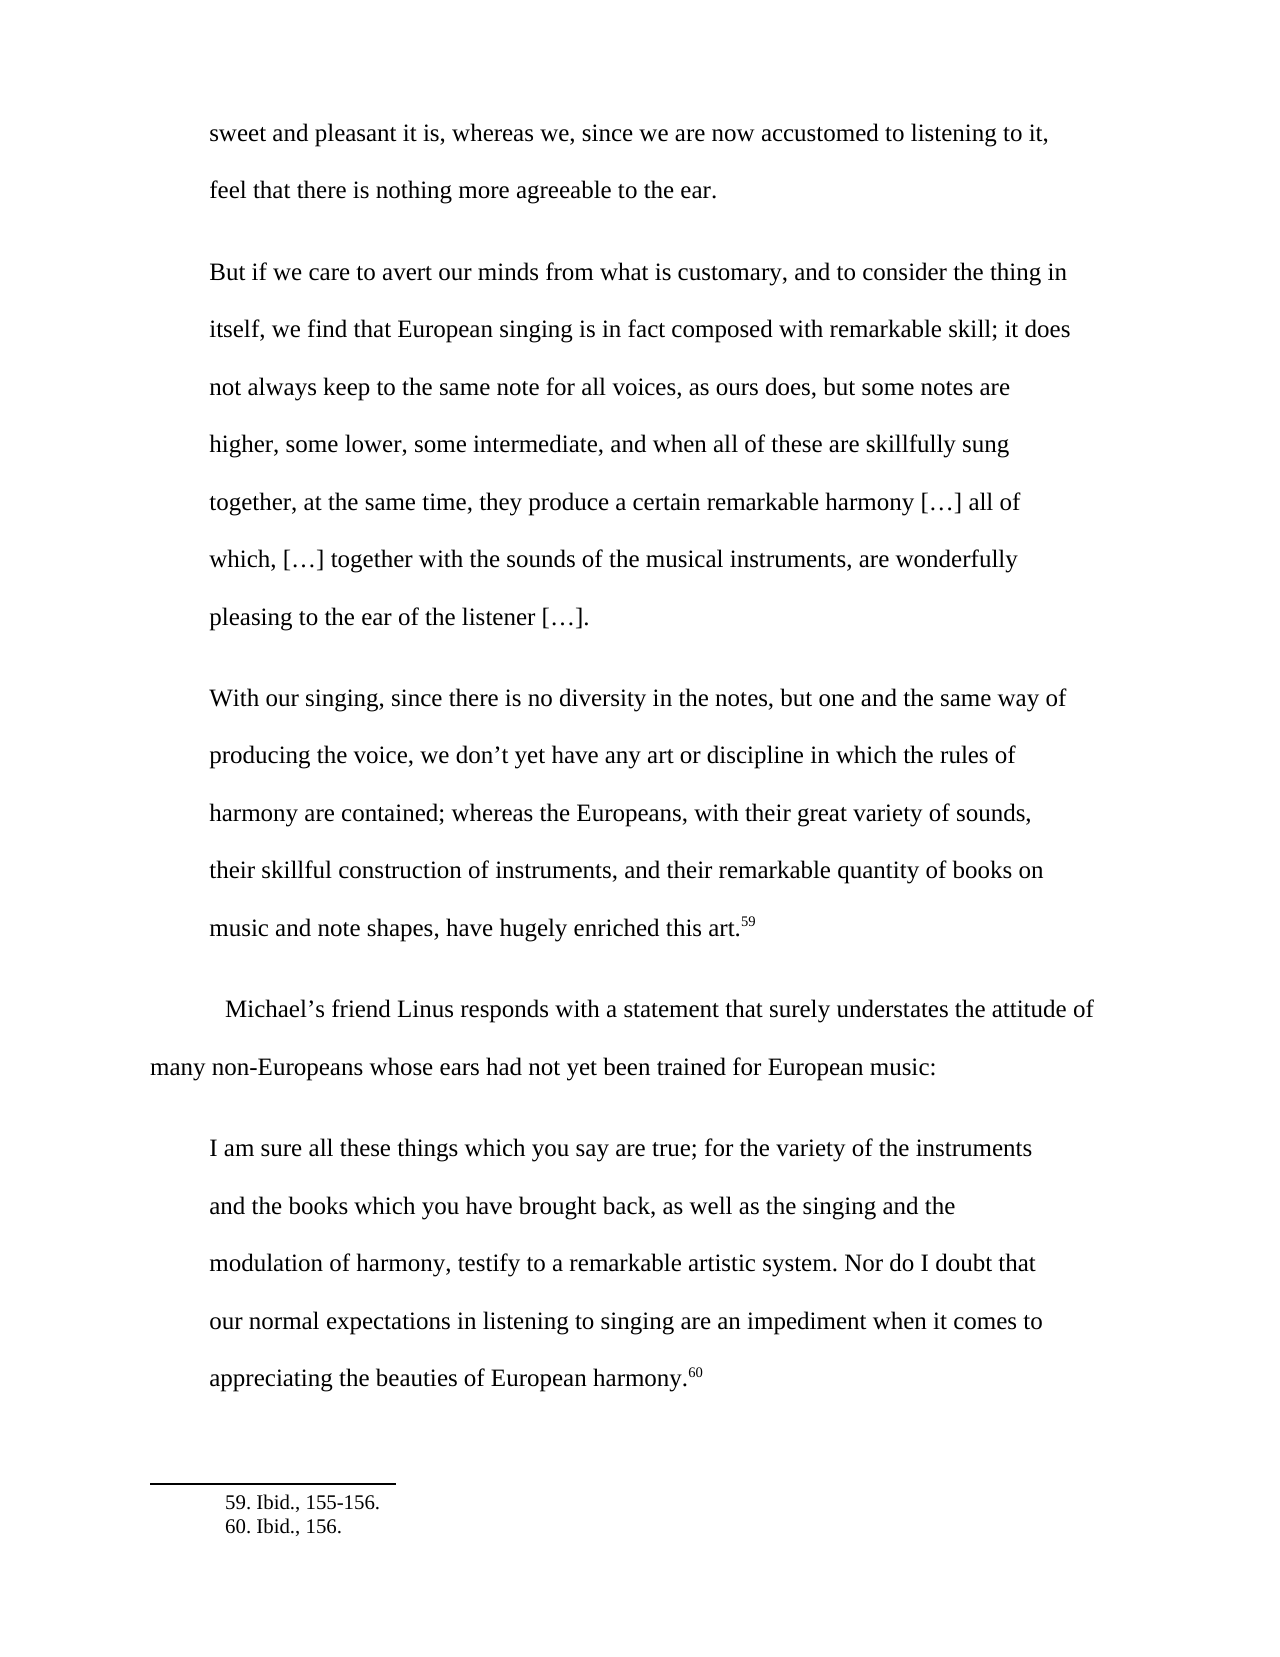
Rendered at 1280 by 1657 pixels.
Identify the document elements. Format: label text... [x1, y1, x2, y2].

text I am sure all these things which you say are true; for the variety of the instruments and the books which you have brought back, as well as the singing and the modulation of harmony, testify to a remarkable artistic system. Nor do I doubt that our normal expectations in listening to singing are an impediment when it comes to appreciating the beauties of European harmony. [209, 1133, 1071, 1392]
text Ibid., 156. [150, 1514, 1130, 1538]
text With our singing, since there is no diversity in the notes, but one and the same way of producing the voice, we don’t yet have any art or discipline in which the rules of harmony are contained; whereas the Europeans, with their great variety of sounds, their skillful construction of instruments, and their remarkable quantity of books on music and note shapes, have hugely enriched this art. [209, 683, 1071, 941]
text But if we care to avert our minds from what is customary, and to consider the thing in itself, we find that European singing is in fact composed with remarkable skill; it does not always keep to the same note for all voices, as ours does, but some notes are higher, some lower, some intermediate, and when all of these are skillfully sung together, at the same time, they produce a certain remarkable harmony […] all of which, […] together with the sounds of the musical instruments, are wonderfully pleasing to the ear of the listener […]. [209, 257, 1071, 630]
text sweet and pleasant it is, whereas we, since we are now accustomed to listening to it, feel that there is nothing more agreeable to the ear. [209, 118, 1071, 204]
text Michael’s friend Linus responds with a statement that surely understates the attitude of many non-Europeans whose ears had not yet been trained for European music: [150, 994, 1130, 1081]
text Ibid., 155-156. [150, 1490, 1130, 1514]
